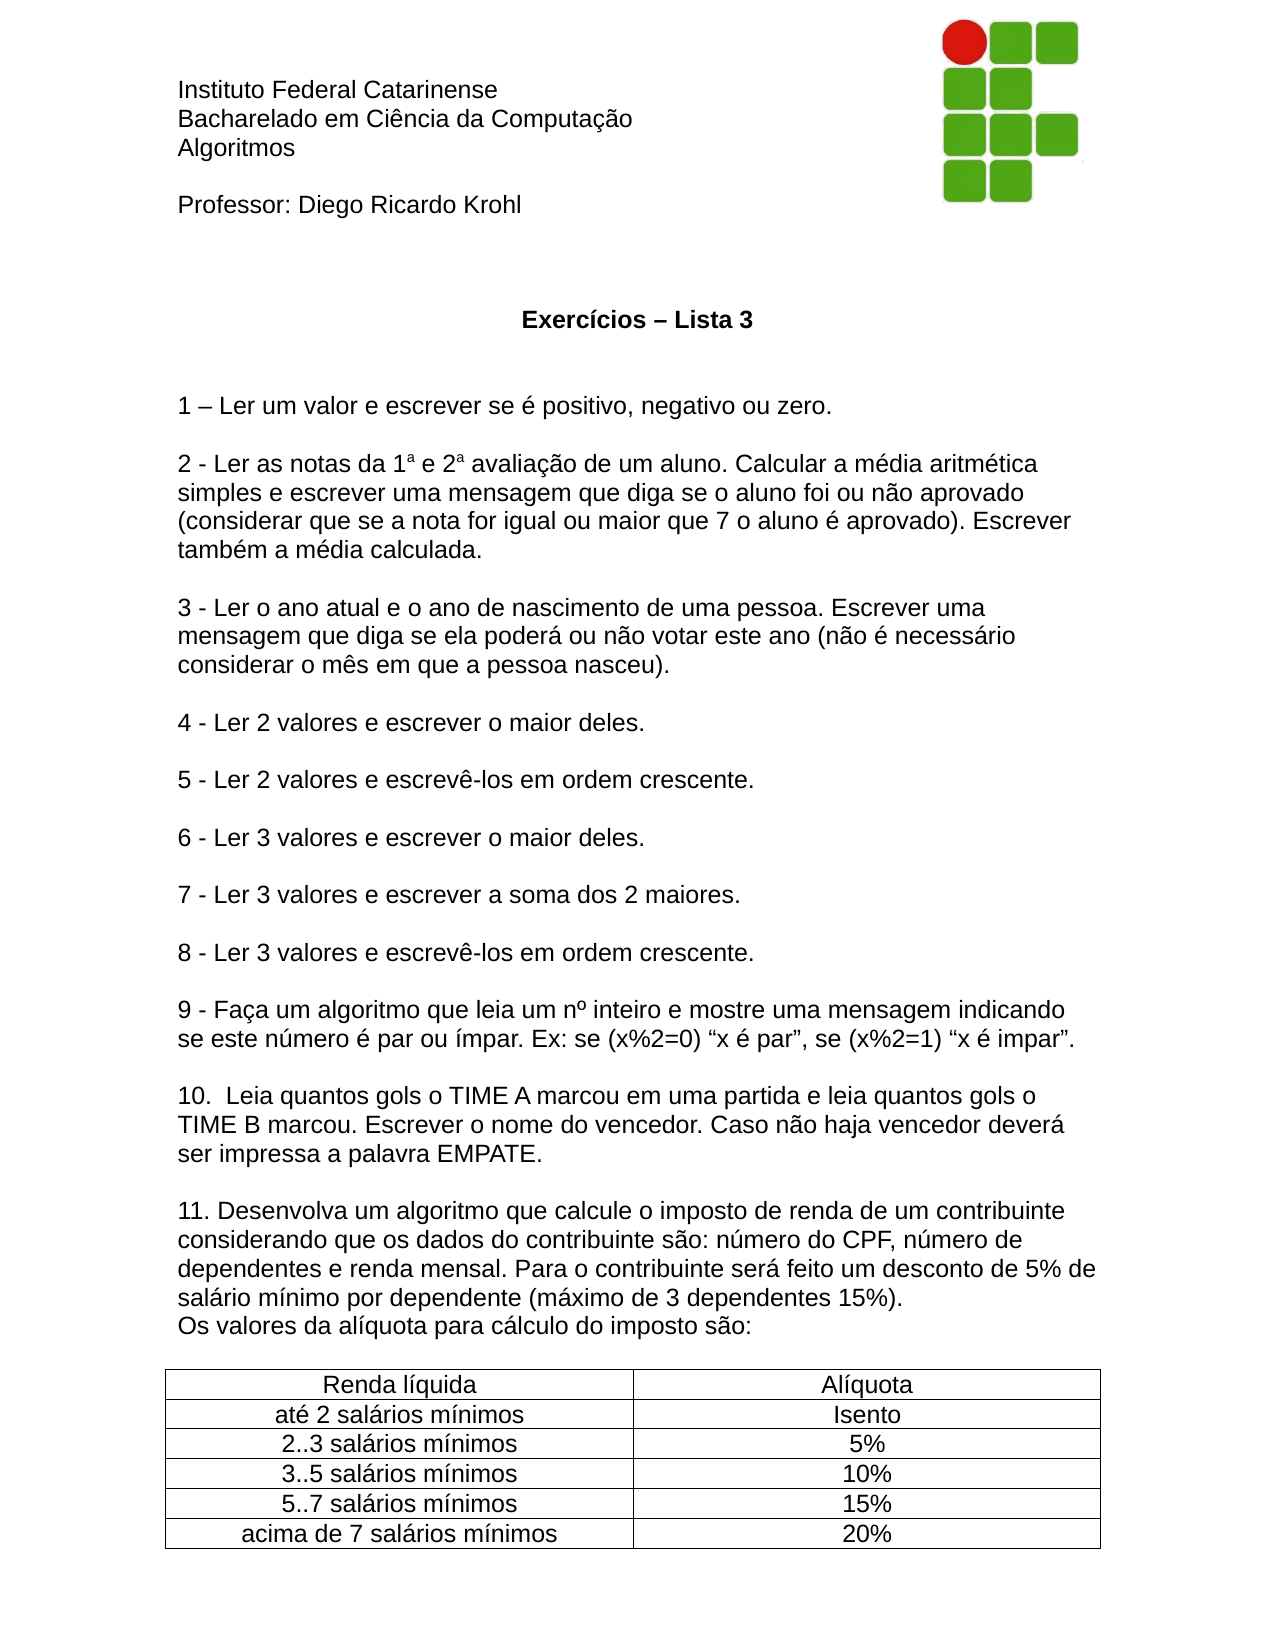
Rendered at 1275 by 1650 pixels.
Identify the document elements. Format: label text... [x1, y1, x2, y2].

text 9 - Faça um algoritmo que leia um nº inteiro e mostre uma mensagem indicando se este número é par ou ímpar. Ex: se (x%2=0) “x é par”, se (x%2=1) “x é impar”. [177, 995, 1098, 1052]
table_cell 5..7 salários mínimos [166, 1489, 633, 1518]
text 5 - Ler 2 valores e escrevê-los em ordem crescente. [177, 765, 1098, 794]
text 8 - Ler 3 valores e escrevê-los em ordem crescente. [177, 937, 1098, 966]
text 2 - Ler as notas da 1a e 2a avaliação de um aluno. Calcular a média aritmética simples e escrever uma mensagem que diga se o aluno foi ou não aprovado (considerar que se a nota for igual ou maior que 7 o aluno é aprovado). Escrever também a média calculada. [177, 449, 1098, 564]
table_header Renda líquida [166, 1370, 633, 1398]
text 10. Leia quantos gols o TIME A marcou em uma partida e leia quantos gols o TIME B marcou. Escrever o nome do vencedor. Caso não haja vencedor deverá ser impressa a palavra EMPATE. [177, 1081, 1098, 1167]
table_cell 3..5 salários mínimos [166, 1459, 633, 1488]
table_cell acima de 7 salários mínimos [166, 1519, 633, 1547]
table_cell 20% [634, 1519, 1100, 1547]
text 3 - Ler o ano atual e o ano de nascimento de uma pessoa. Escrever uma mensagem que diga se ela poderá ou não votar este ano (não é necessário considerar o mês em que a pessoa nasceu). [177, 592, 1098, 679]
text 11. Desenvolva um algoritmo que calcule o imposto de renda de um contribuinte considerando que os dados do contribuinte são: número do CPF, número de dependentes e renda mensal. Para o contribuinte será feito um desconto de 5% de salário mínimo por dependente (máximo de 3 dependentes 15%). [177, 1196, 1098, 1311]
table_cell 15% [634, 1489, 1100, 1518]
table_cell até 2 salários mínimos [166, 1400, 633, 1428]
text 6 - Ler 3 valores e escrever o maior deles. [177, 822, 1098, 851]
text Os valores da alíquota para cálculo do imposto são: [177, 1311, 1098, 1340]
text 7 - Ler 3 valores e escrever a soma dos 2 maiores. [177, 880, 1098, 909]
table_cell 5% [634, 1429, 1100, 1458]
table_cell Isento [634, 1400, 1100, 1428]
table_cell 10% [634, 1459, 1100, 1488]
picture [933, 11, 1093, 208]
text 1 – Ler um valor e escrever se é positivo, negativo ou zero. [177, 391, 1098, 420]
text 4 - Ler 2 valores e escrever o maior deles. [177, 707, 1098, 736]
table_cell 2..3 salários mínimos [166, 1429, 633, 1458]
table_header Alíquota [634, 1370, 1100, 1398]
